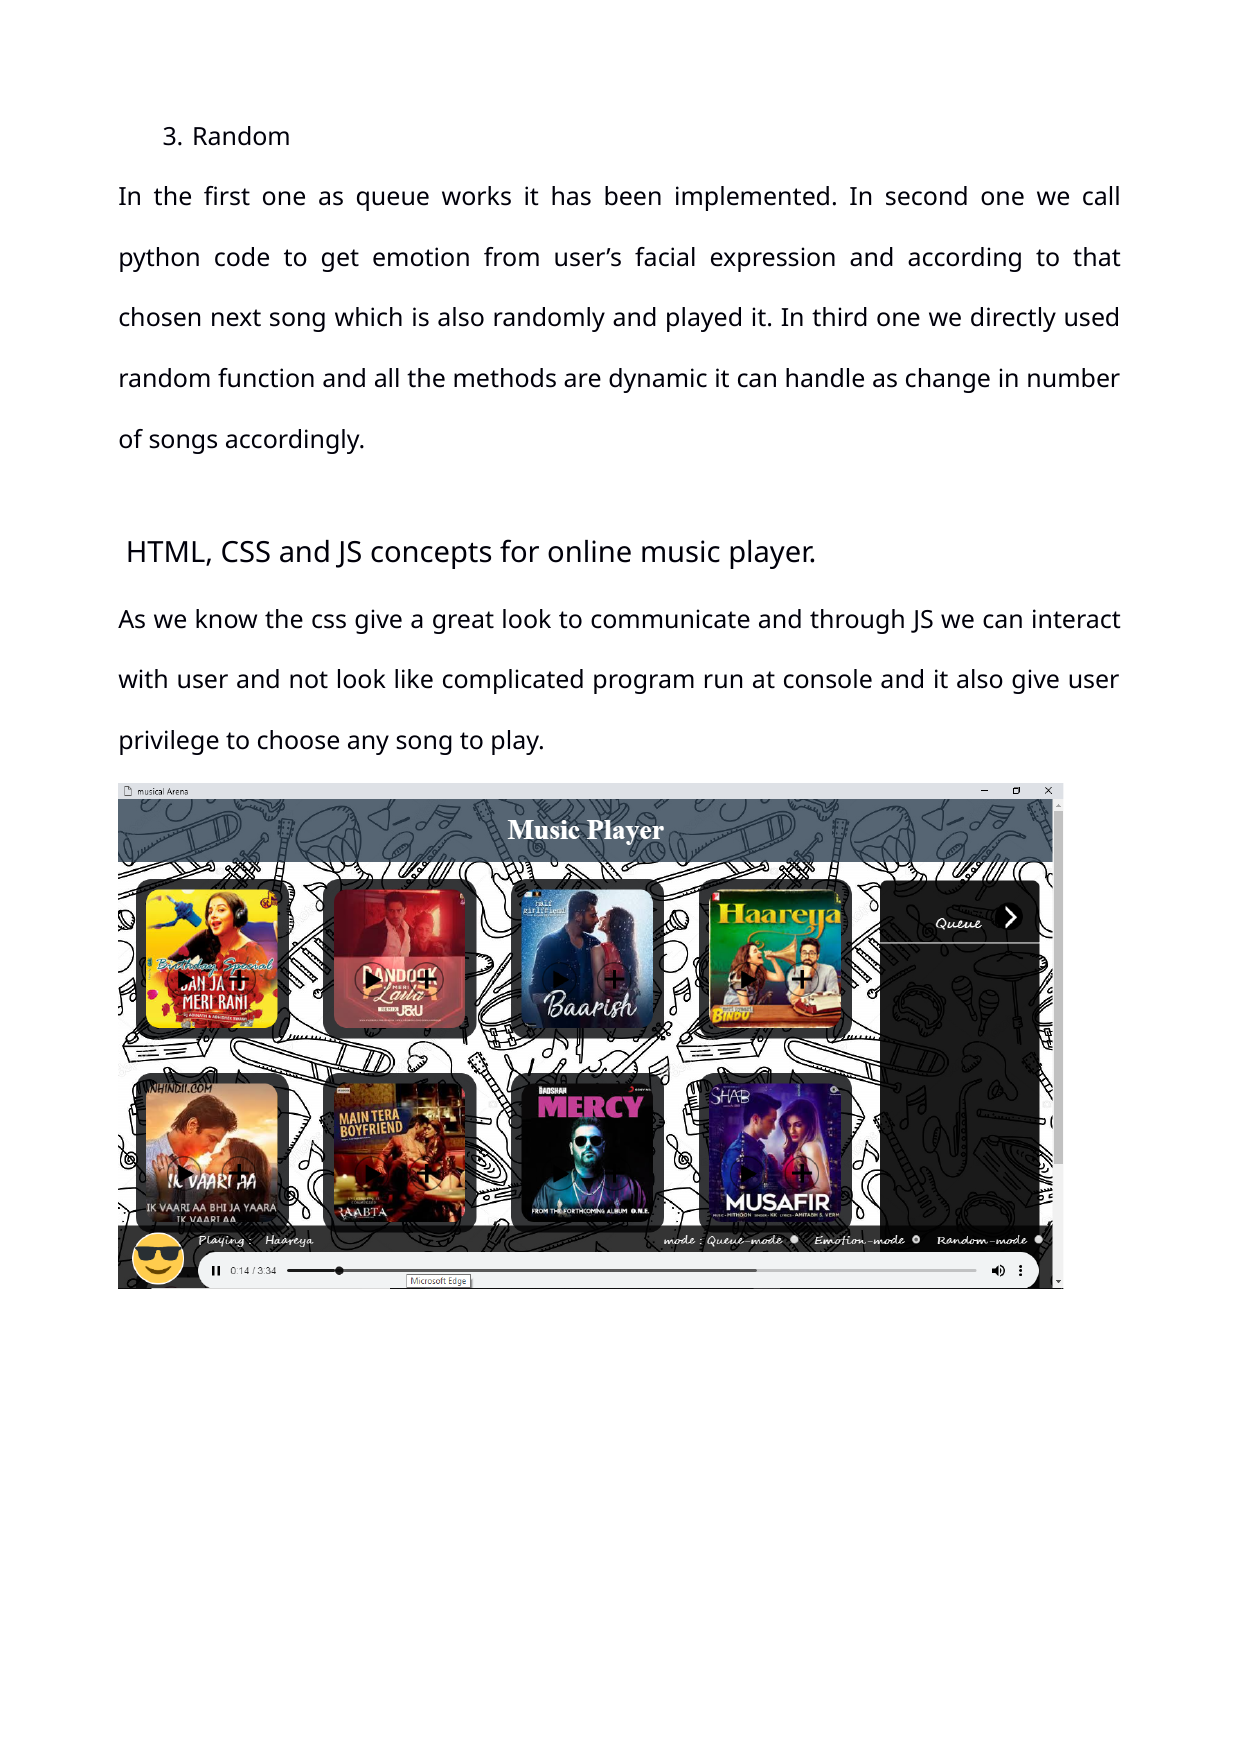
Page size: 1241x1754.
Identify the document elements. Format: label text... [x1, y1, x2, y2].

list Random [162, 118, 1122, 152]
text In the first one as queue works it has been implemented. In second one we call python code to get emotion from user’s facial expression and according to that chosen next song which is also randomly and played it. In third one we directly used random function and all the methods are dynamic it can handle as change in number of songs accordingly. [118, 179, 1122, 455]
text As we know the css give a great look to communicate and through JS we can interact with user and not look like complicated program run at console and it also give user privilege to choose any song to play. [118, 602, 1122, 757]
text HTML, CSS and JS concepts for online music player. [118, 531, 1122, 571]
